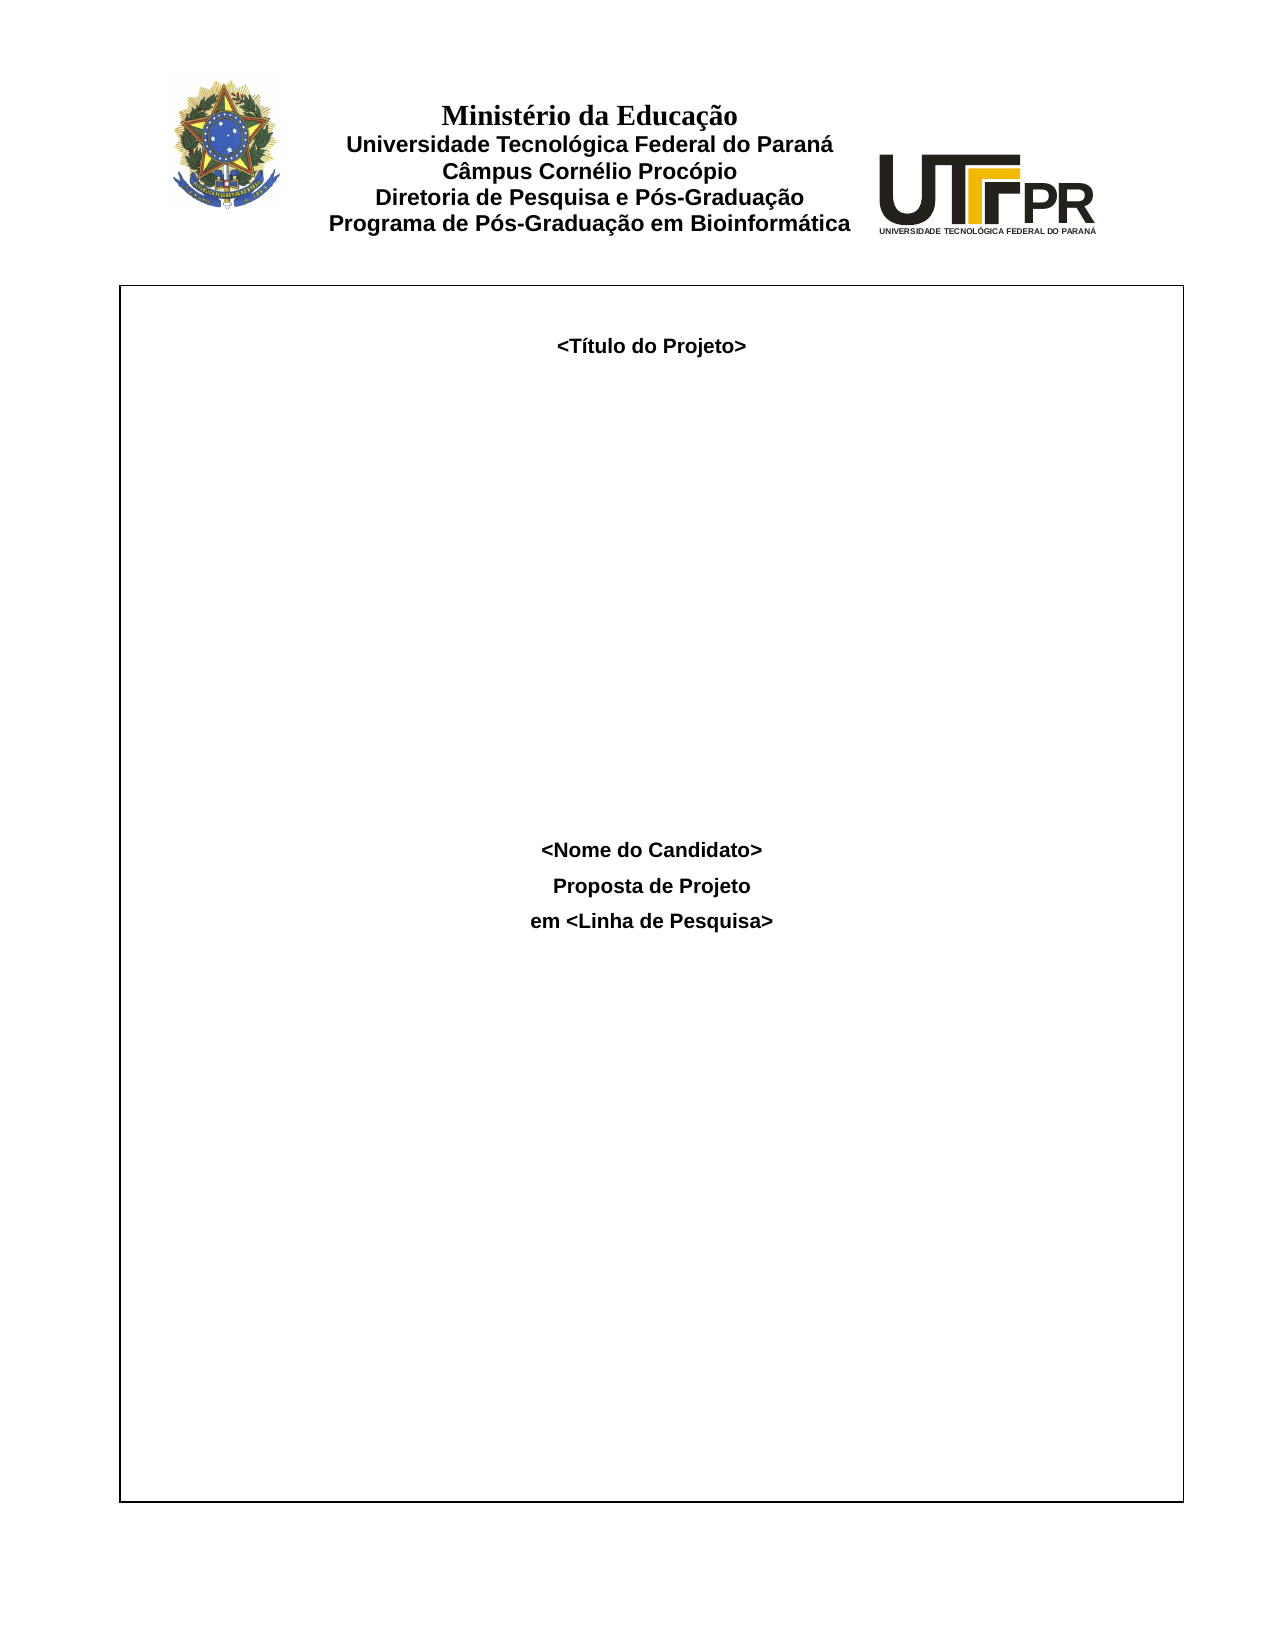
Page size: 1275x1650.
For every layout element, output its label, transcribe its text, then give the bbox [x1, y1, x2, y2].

picture [171, 73, 286, 217]
table_header <Título do Projeto> <Nome do Candidato> Proposta de Projeto em <Linha de Pesquisa> [121, 286, 1183, 1501]
